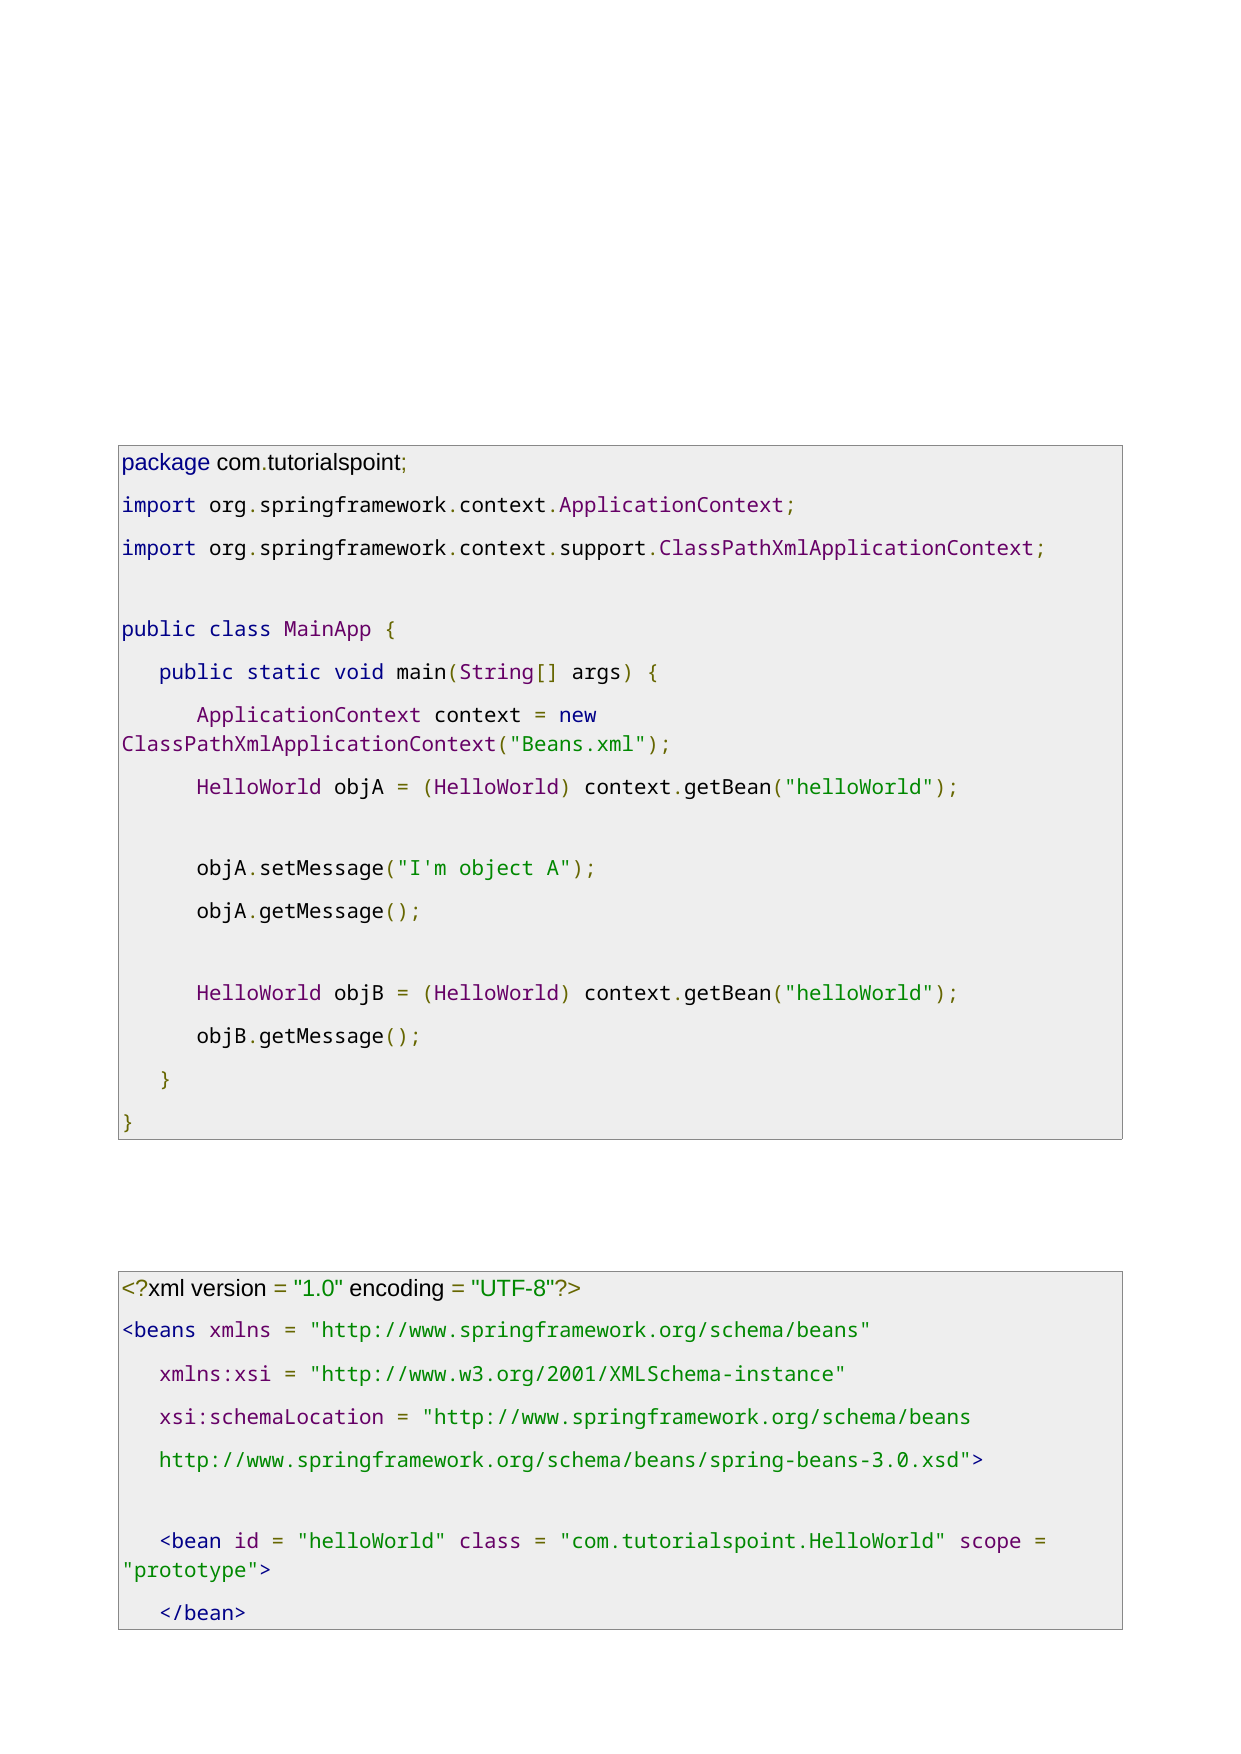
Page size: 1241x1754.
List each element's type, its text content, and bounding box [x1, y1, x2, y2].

text objA.setMessage("I'm object A"); [119, 850, 1122, 882]
text } [119, 1061, 1122, 1092]
text public class MainApp { [119, 611, 1122, 642]
text import org.springframework.context.ApplicationContext; [119, 487, 1122, 518]
text HelloWorld objA = (HelloWorld) context.getBean("helloWorld"); [119, 768, 1122, 800]
text public static void main(String[] args) { [119, 654, 1122, 686]
text <?xml version = "1.0" encoding = "UTF-8"?> [119, 1272, 1122, 1301]
text xmlns:xsi = "http://www.w3.org/2001/XMLSchema-instance" [119, 1355, 1122, 1387]
text HelloWorld objB = (HelloWorld) context.getBean("helloWorld"); [119, 974, 1122, 1006]
text ApplicationContext context = new ClassPathXmlApplicationContext("Beans.xml"); [119, 697, 1122, 757]
text xsi:schemaLocation = "http://www.springframework.org/schema/beans [119, 1398, 1122, 1430]
text http://www.springframework.org/schema/beans/spring-beans-3.0.xsd"> [119, 1442, 1122, 1473]
text </bean> [119, 1594, 1122, 1629]
text <bean id = "helloWorld" class = "com.tutorialspoint.HelloWorld" scope = "prototype"> [119, 1523, 1122, 1583]
text objB.getMessage(); [119, 1017, 1122, 1049]
text objA.getMessage(); [119, 893, 1122, 925]
text package com.tutorialspoint; [119, 446, 1122, 475]
text import org.springframework.context.support.ClassPathXmlApplicationContext; [119, 529, 1122, 561]
text } [119, 1104, 1122, 1139]
text <beans xmlns = "http://www.springframework.org/schema/beans" [119, 1312, 1122, 1344]
